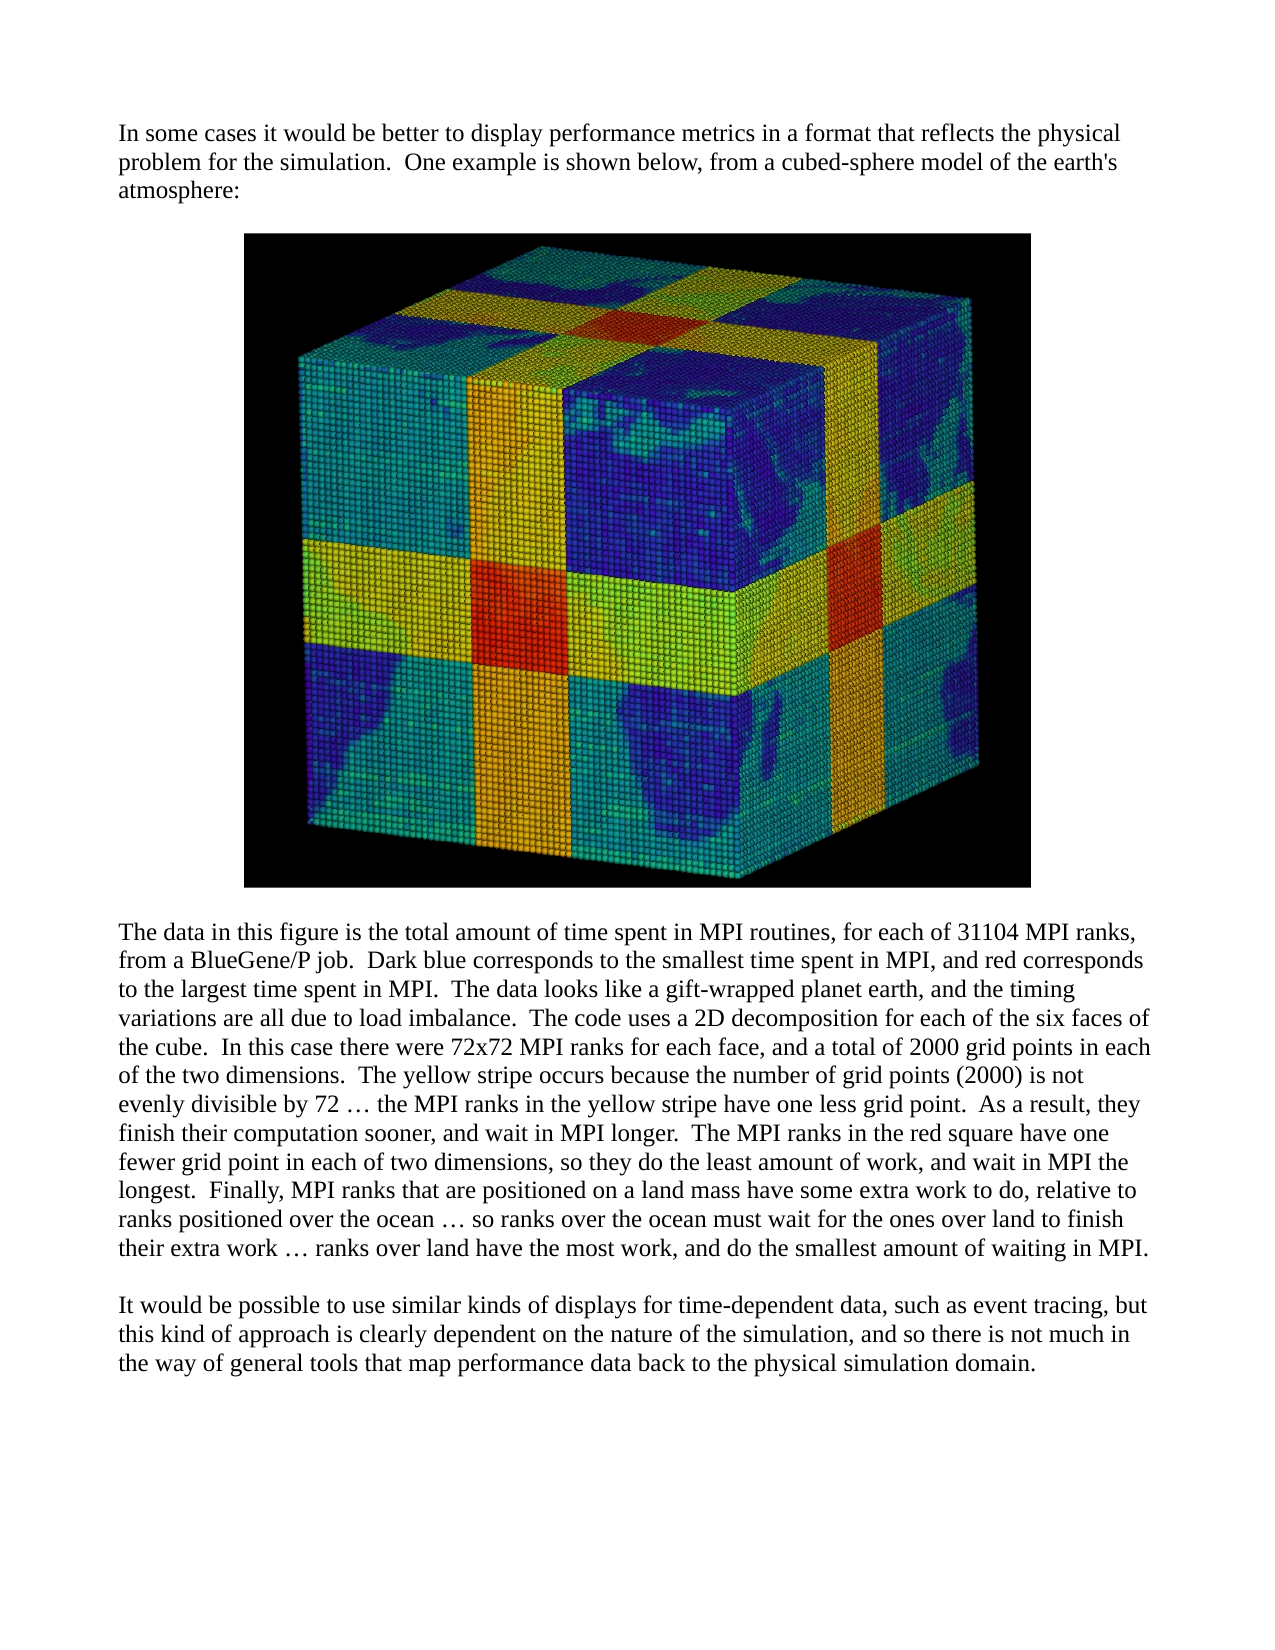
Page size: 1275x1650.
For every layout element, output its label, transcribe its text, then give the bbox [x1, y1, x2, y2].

text The data in this figure is the total amount of time spent in MPI routines, for each of 31104 MPI ranks, from a BlueGene/P job. Dark blue corresponds to the smallest time spent in MPI, and red corresponds to the largest time spent in MPI. The data looks like a gift-wrapped planet earth, and the timing variations are all due to load imbalance. The code uses a 2D decomposition for each of the six faces of the cube. In this case there were 72x72 MPI ranks for each face, and a total of 2000 grid points in each of the two dimensions. The yellow stripe occurs because the number of grid points (2000) is not evenly divisible by 72 … the MPI ranks in the yellow stripe have one less grid point. As a result, they finish their computation sooner, and wait in MPI longer. The MPI ranks in the red square have one fewer grid point in each of two dimensions, so they do the least amount of work, and wait in MPI the longest. Finally, MPI ranks that are positioned on a land mass have some extra work to do, relative to ranks positioned over the ocean … so ranks over the ocean must wait for the ones over land to finish their extra work … ranks over land have the most work, and do the smallest amount of waiting in MPI. [118, 917, 1157, 1262]
picture [244, 233, 1031, 888]
text In some cases it would be better to display performance metrics in a format that reflects the physical problem for the simulation. One example is shown below, from a cubed-sphere model of the earth's atmosphere: [118, 118, 1157, 204]
text It would be possible to use similar kinds of displays for time-dependent data, such as event tracing, but this kind of approach is clearly dependent on the nature of the simulation, and so there is not much in the way of general tools that map performance data back to the physical simulation domain. [118, 1291, 1157, 1377]
